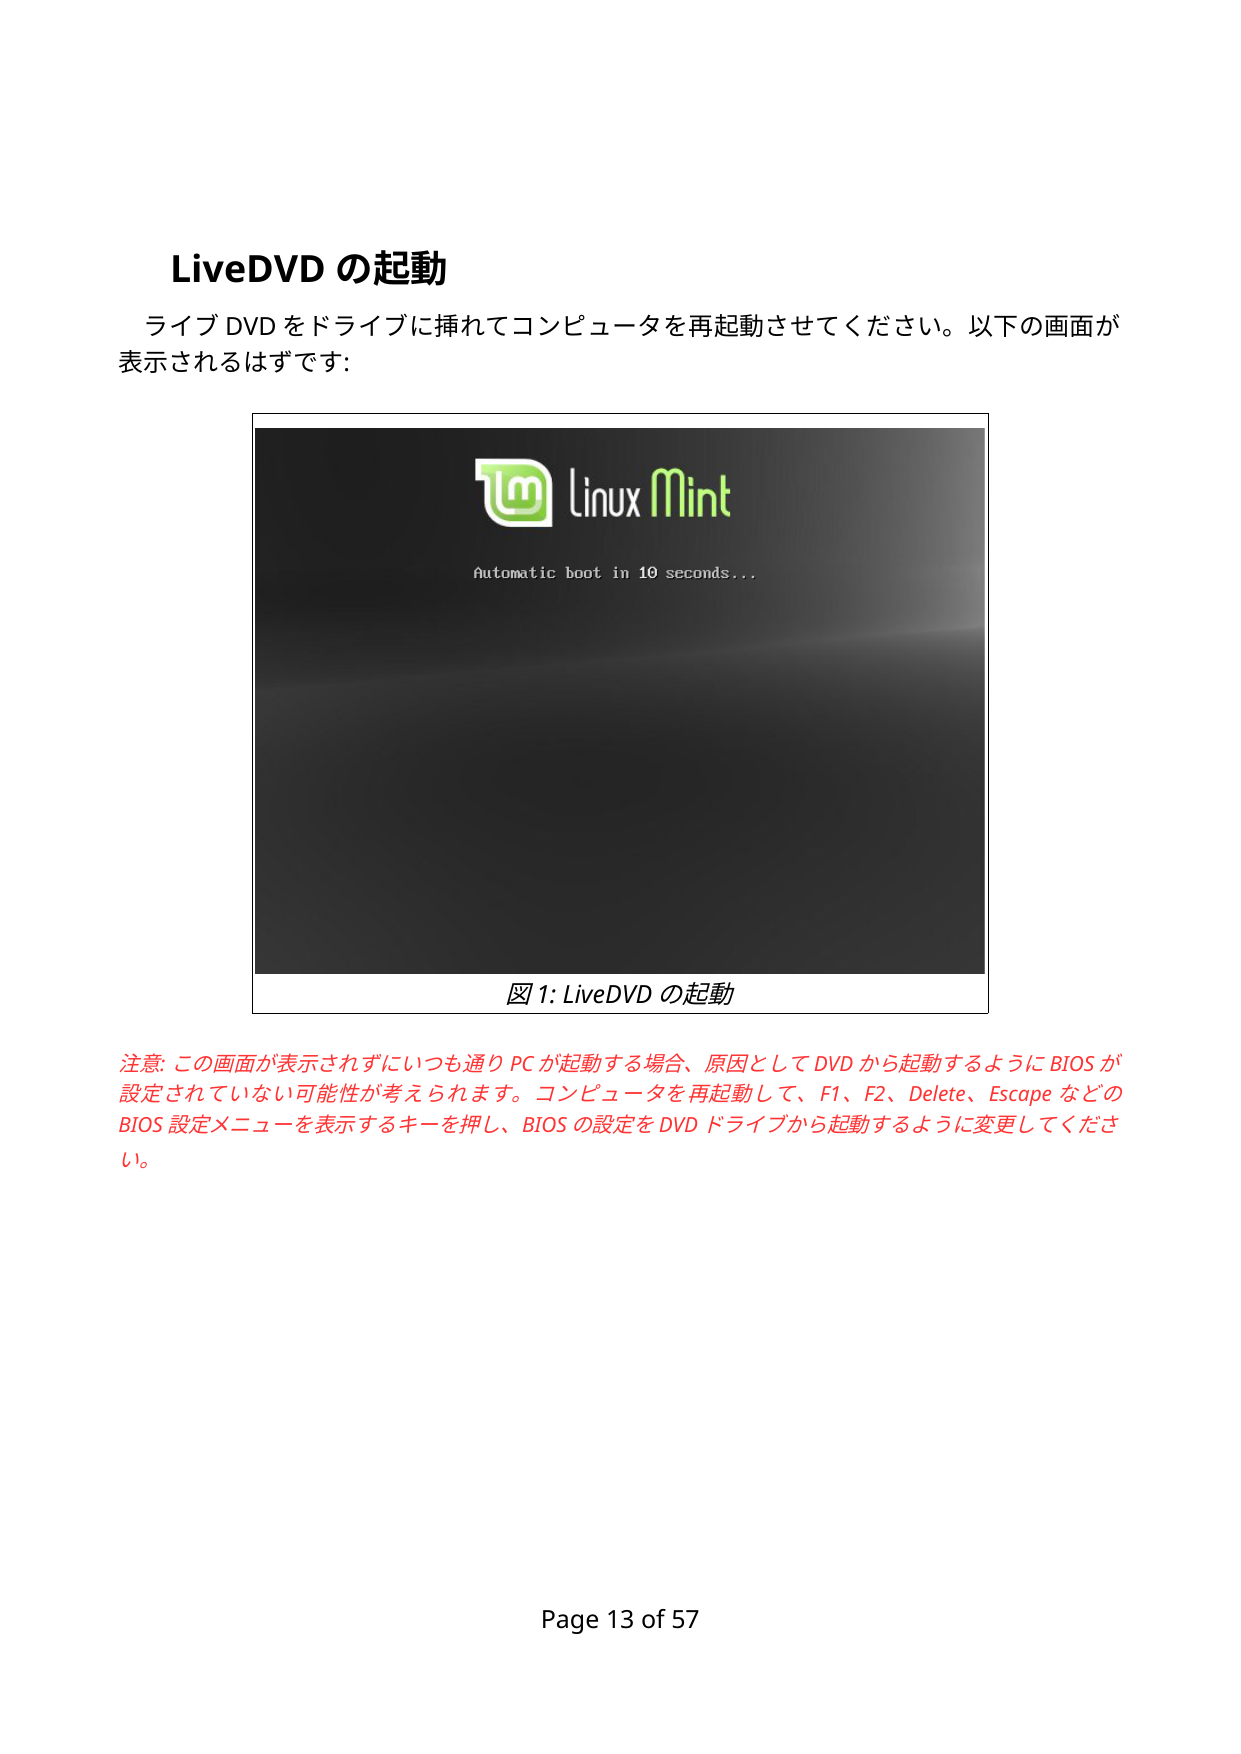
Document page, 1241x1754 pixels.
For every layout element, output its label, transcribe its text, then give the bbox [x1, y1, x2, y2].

text 注意: この画面が表示されずにいつも通りPCが起動する場合、原因としてDVDから起動するようにBIOSが設定されていない可能性が考えられます。コンピュータを再起動して、F1、F2、Delete、EscapeなどのBIOS設定メニューを表示するキーを押し、BIOSの設定をDVDドライブから起動するように変更してください。 [118, 1047, 1122, 1174]
picture [255, 428, 986, 974]
subtitle LiveDVD の起動 [118, 239, 1122, 294]
text ライブDVDをドライブに挿れてコンピュータを再起動させてください。以下の画面が表示されるはずです: [118, 306, 1122, 379]
text 図 1: LiveDVDの起動 [255, 974, 985, 1010]
